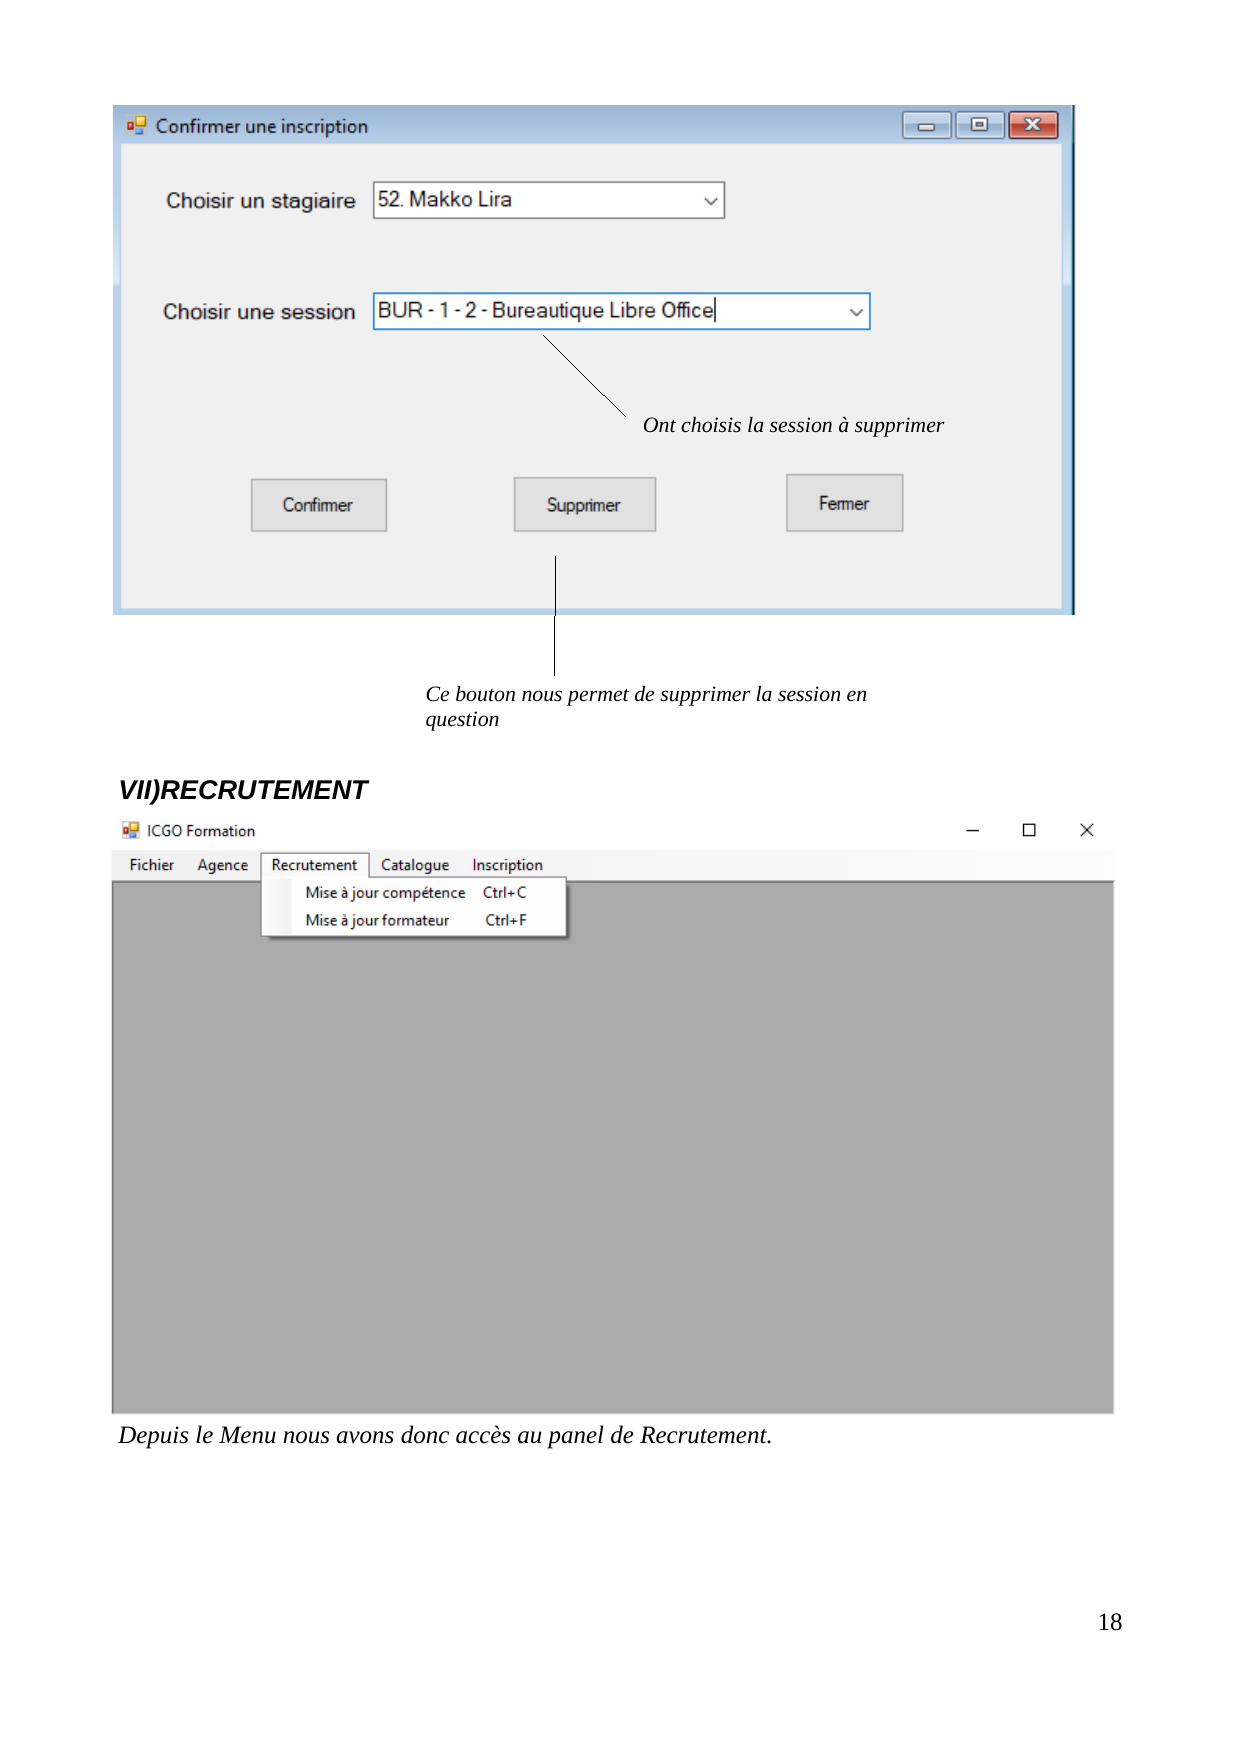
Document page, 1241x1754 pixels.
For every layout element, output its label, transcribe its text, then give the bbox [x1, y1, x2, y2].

text Depuis le Menu nous avons donc accès au panel de Recrutement. [118, 818, 1122, 1449]
picture [112, 105, 1076, 615]
picture [111, 816, 1116, 1416]
subtitle VII)RECRUTEMENT [118, 774, 1122, 805]
